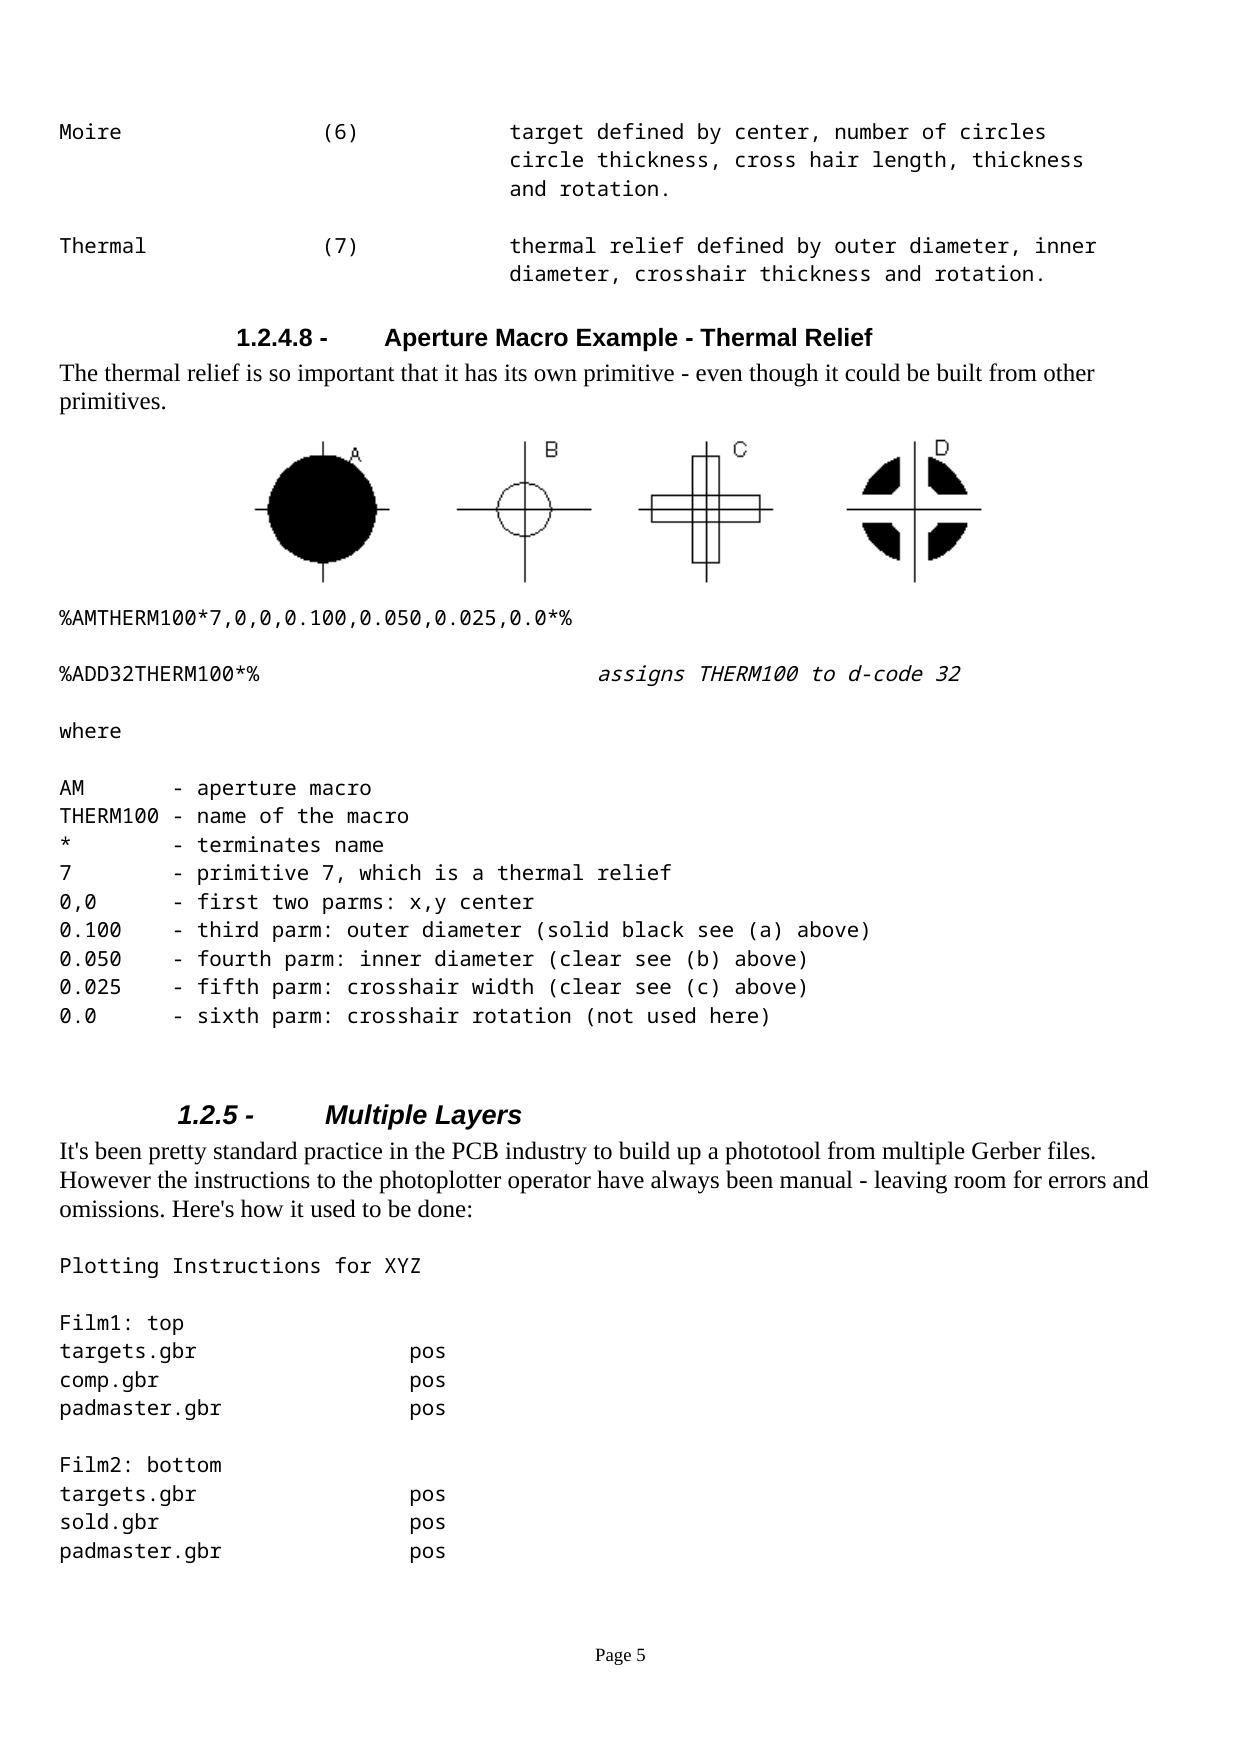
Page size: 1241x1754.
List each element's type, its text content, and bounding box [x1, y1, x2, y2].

text comp.gbr pos [59, 1365, 1181, 1393]
text THERM100 - name of the macro [59, 802, 1181, 830]
text targets.gbr pos [59, 1337, 1181, 1365]
text %AMTHERM100*7,0,0,0.100,0.050,0.025,0.0*% [59, 603, 1181, 631]
text 7 - primitive 7, which is a thermal relief [59, 858, 1181, 887]
text diameter, crosshair thickness and rotation. [59, 259, 1181, 288]
text and rotation. [59, 174, 1181, 202]
text where [59, 716, 1181, 745]
text It's been pretty standard practice in the PCB industry to build up a phototool from multiple Gerber files. However the instructions to the photoplotter operator have always been manual - leaving room for errors and omissions. Here's how it used to be done: [59, 1136, 1181, 1223]
subtitle Multiple Layers [177, 1099, 1181, 1130]
text padmaster.gbr pos [59, 1536, 1181, 1564]
text 0.100 - third parm: outer diameter (solid black see (a) above) [59, 915, 1181, 944]
text Moire (6) target defined by center, number of circles [59, 117, 1181, 145]
text %ADD32THERM100*% assigns THERM100 to d-code 32 [59, 659, 1181, 688]
text AM - aperture macro [59, 773, 1181, 802]
text The thermal relief is so important that it has its own primitive - even though it could be built from other primitives. [59, 358, 1181, 415]
text 0.025 - fifth parm: crosshair width (clear see (c) above) [59, 972, 1181, 1001]
text padmaster.gbr pos [59, 1393, 1181, 1422]
text Plotting Instructions for XYZ [59, 1251, 1181, 1280]
text Film2: bottom [59, 1450, 1181, 1479]
text * - terminates name [59, 830, 1181, 858]
text Thermal (7) thermal relief defined by outer diameter, inner [59, 231, 1181, 259]
text 0,0 - first two parms: x,y center [59, 887, 1181, 915]
subtitle Aperture Macro Example - Thermal Relief [236, 323, 1181, 352]
text sold.gbr pos [59, 1507, 1181, 1536]
text 0.0 - sixth parm: crosshair rotation (not used here) [59, 1001, 1181, 1029]
text targets.gbr pos [59, 1479, 1181, 1507]
picture [238, 415, 1002, 603]
text circle thickness, cross hair length, thickness [59, 145, 1181, 174]
text 0.050 - fourth parm: inner diameter (clear see (b) above) [59, 944, 1181, 972]
text Film1: top [59, 1308, 1181, 1337]
